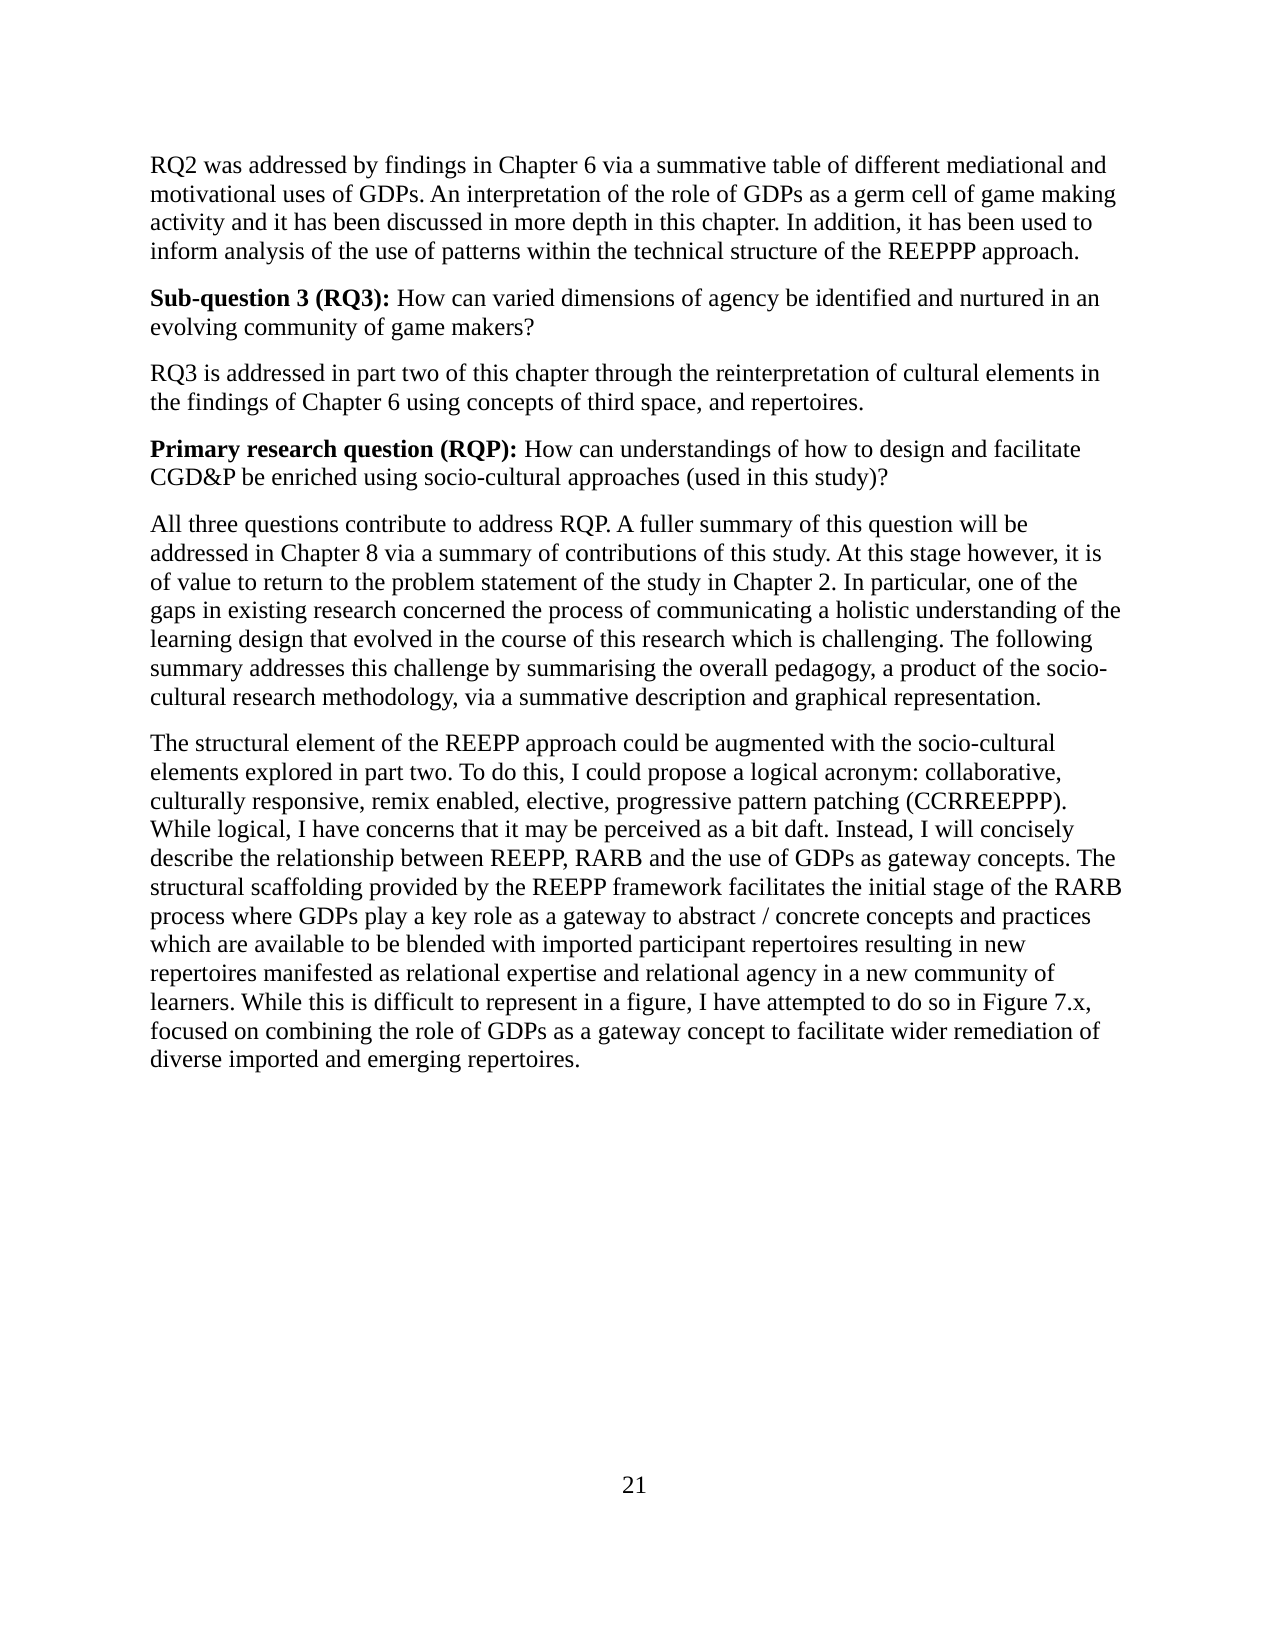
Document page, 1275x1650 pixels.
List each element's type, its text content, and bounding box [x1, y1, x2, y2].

text All three questions contribute to address RQP. A fuller summary of this question will be addressed in Chapter 8 via a summary of contributions of this study. At this stage however, it is of value to return to the problem statement of the study in Chapter 2. In particular, one of the gaps in existing research concerned the process of communicating a holistic understanding of the learning design that evolved in the course of this research which is challenging. The following summary addresses this challenge by summarising the overall pedagogy, a product of the socio-cultural research methodology, via a summative description and graphical representation. [150, 509, 1125, 710]
text The structural element of the REEPP approach could be augmented with the socio-cultural elements explored in part two. To do this, I could propose a logical acronym: collaborative, culturally responsive, remix enabled, elective, progressive pattern patching (CCRREEPPP). While logical, I have concerns that it may be perceived as a bit daft. Instead, I will concisely describe the relationship between REEPP, RARB and the use of GDPs as gateway concepts. The structural scaffolding provided by the REEPP framework facilitates the initial stage of the RARB process where GDPs play a key role as a gateway to abstract / concrete concepts and practices which are available to be blended with imported participant repertoires resulting in new repertoires manifested as relational expertise and relational agency in a new community of learners. While this is difficult to represent in a figure, I have attempted to do so in Figure 7.x, focused on combining the role of GDPs as a gateway concept to facilitate wider remediation of diverse imported and emerging repertoires. [150, 728, 1125, 1073]
text RQ3 is addressed in part two of this chapter through the reinterpretation of cultural elements in the findings of Chapter 6 using concepts of third space, and repertoires. [150, 358, 1125, 416]
text Sub-question 3 (RQ3): How can varied dimensions of agency be identified and nurtured in an evolving community of game makers? [150, 283, 1125, 340]
text RQ2 was addressed by findings in Chapter 6 via a summative table of different mediational and motivational uses of GDPs. An interpretation of the role of GDPs as a germ cell of game making activity and it has been discussed in more depth in this chapter. In addition, it has been used to inform analysis of the use of patterns within the technical structure of the REEPPP approach. [150, 150, 1125, 265]
text Primary research question (RQP): How can understandings of how to design and facilitate CGD&P be enriched using socio-cultural approaches (used in this study)? [150, 434, 1125, 491]
